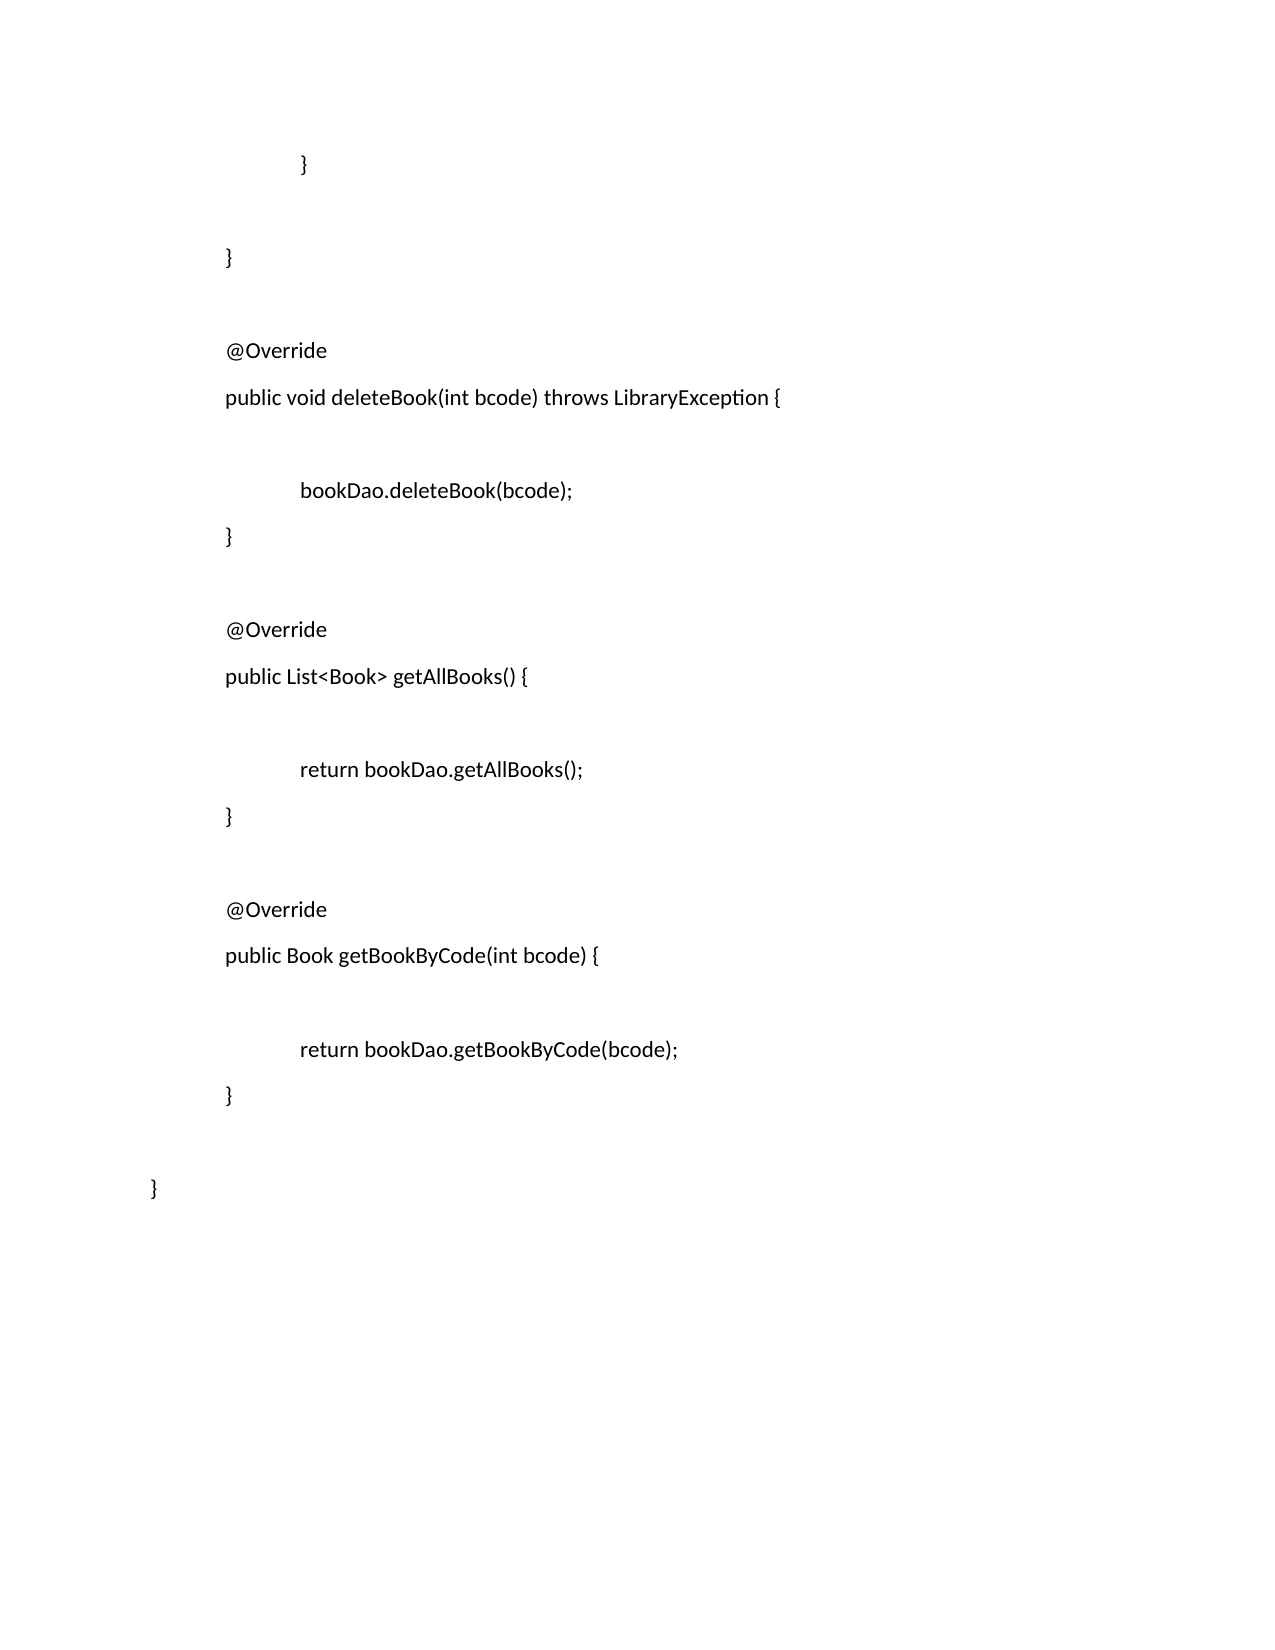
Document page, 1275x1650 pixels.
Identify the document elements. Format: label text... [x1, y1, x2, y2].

text @Override [150, 895, 1125, 923]
text } [150, 1081, 1125, 1109]
text } [150, 802, 1125, 830]
text } [150, 150, 1125, 178]
text return bookDao.getAllBooks(); [150, 755, 1125, 783]
text } [150, 522, 1125, 551]
text @Override [150, 336, 1125, 364]
text public void deleteBook(int bcode) throws LibraryException { [150, 383, 1125, 411]
text return bookDao.getBookByCode(bcode); [150, 1035, 1125, 1063]
text } [150, 243, 1125, 271]
text } [150, 1174, 1125, 1202]
text @Override [150, 616, 1125, 644]
text public Book getBookByCode(int bcode) { [150, 942, 1125, 969]
text bookDao.deleteBook(bcode); [150, 476, 1125, 504]
text public List<Book> getAllBooks() { [150, 662, 1125, 690]
